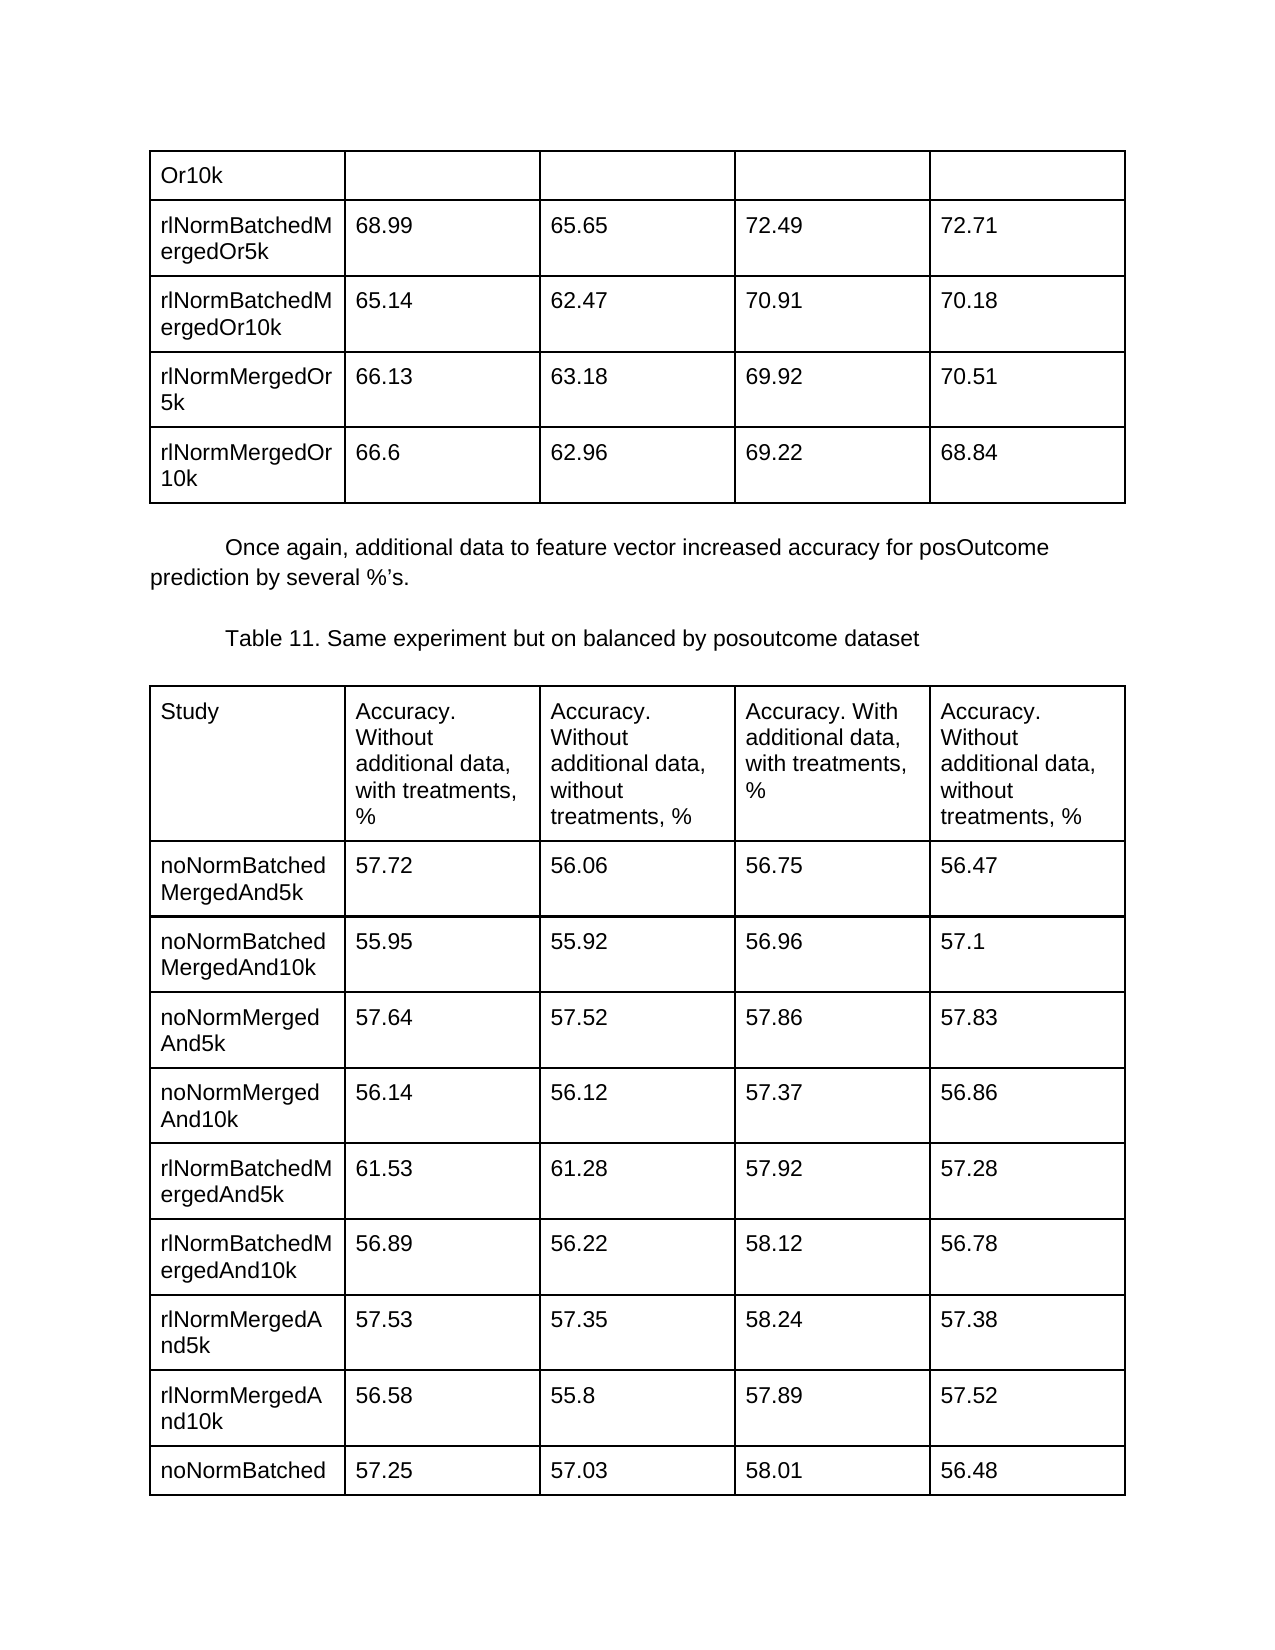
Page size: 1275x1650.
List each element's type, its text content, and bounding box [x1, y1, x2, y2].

table_cell 68.84 [931, 428, 1124, 502]
table_cell 70.91 [736, 277, 929, 351]
table_cell 57.53 [346, 1296, 539, 1369]
table_cell rlNormMergedAnd5k [151, 1296, 344, 1369]
table_cell rlNormMergedOr10k [151, 428, 344, 502]
table_cell 57.52 [931, 1371, 1124, 1445]
table_cell 72.71 [931, 201, 1124, 275]
table_cell 57.52 [541, 993, 734, 1067]
table_cell noNormBatched [151, 1447, 344, 1494]
table_cell 61.53 [346, 1144, 539, 1218]
table_cell 57.37 [736, 1069, 929, 1142]
table_cell [736, 152, 929, 199]
table_header Accuracy. Without additional data, with treatments, % [346, 687, 539, 840]
table_cell 66.13 [346, 353, 539, 426]
table_cell 56.48 [931, 1447, 1124, 1494]
table_cell 56.22 [541, 1220, 734, 1293]
table_cell 56.96 [736, 918, 929, 991]
table_cell noNormBatchedMergedAnd10k [151, 918, 344, 991]
table_cell 57.03 [541, 1447, 734, 1494]
table_cell noNormMergedAnd10k [151, 1069, 344, 1142]
table_cell 69.92 [736, 353, 929, 426]
table_header Accuracy. Without additional data, without treatments, % [931, 687, 1124, 840]
table_cell 56.12 [541, 1069, 734, 1142]
table_cell rlNormBatchedMergedOr10k [151, 277, 344, 351]
table_header Accuracy. Without additional data, without treatments, % [541, 687, 734, 840]
table_cell 57.92 [736, 1144, 929, 1218]
table_cell 57.38 [931, 1296, 1124, 1369]
table_cell 58.01 [736, 1447, 929, 1494]
table_cell 56.47 [931, 842, 1124, 915]
table_cell 70.51 [931, 353, 1124, 426]
table_cell 56.89 [346, 1220, 539, 1293]
table_cell [931, 152, 1124, 199]
table_cell 65.65 [541, 201, 734, 275]
table_cell rlNormBatchedMergedOr5k [151, 201, 344, 275]
table_cell 56.58 [346, 1371, 539, 1445]
table_cell rlNormBatchedMergedAnd10k [151, 1220, 344, 1293]
table_cell 56.86 [931, 1069, 1124, 1142]
table_cell 57.89 [736, 1371, 929, 1445]
table_header Accuracy. With additional data, with treatments, % [736, 687, 929, 840]
table_cell 66.6 [346, 428, 539, 502]
table_cell 57.35 [541, 1296, 734, 1369]
table_cell 61.28 [541, 1144, 734, 1218]
table_cell 57.1 [931, 918, 1124, 991]
table_cell 55.95 [346, 918, 539, 991]
table_cell 57.86 [736, 993, 929, 1067]
table_cell noNormMergedAnd5k [151, 993, 344, 1067]
table_cell 62.47 [541, 277, 734, 351]
table_cell 56.75 [736, 842, 929, 915]
table_cell [541, 152, 734, 199]
text Once again, additional data to feature vector increased accuracy for posOutcome prediction by several %’s. [150, 534, 1125, 591]
table_cell 56.78 [931, 1220, 1124, 1293]
table_cell 72.49 [736, 201, 929, 275]
table_cell 68.99 [346, 201, 539, 275]
table_cell 58.12 [736, 1220, 929, 1293]
table_cell 57.83 [931, 993, 1124, 1067]
table_cell 56.06 [541, 842, 734, 915]
text Table 11. Same experiment but on balanced by posoutcome dataset [150, 625, 1125, 651]
table_cell rlNormMergedOr5k [151, 353, 344, 426]
table_cell 62.96 [541, 428, 734, 502]
table_cell 57.25 [346, 1447, 539, 1494]
table_cell 69.22 [736, 428, 929, 502]
table_cell Or10k [151, 152, 344, 199]
table_cell 55.92 [541, 918, 734, 991]
table_cell rlNormMergedAnd10k [151, 1371, 344, 1445]
table_cell 63.18 [541, 353, 734, 426]
table_cell rlNormBatchedMergedAnd5k [151, 1144, 344, 1218]
table_cell 57.64 [346, 993, 539, 1067]
table_header Study [151, 687, 344, 840]
table_cell 58.24 [736, 1296, 929, 1369]
table_cell 70.18 [931, 277, 1124, 351]
table_cell [346, 152, 539, 199]
table_cell 56.14 [346, 1069, 539, 1142]
table_cell 57.72 [346, 842, 539, 915]
table_cell 55.8 [541, 1371, 734, 1445]
table_cell 57.28 [931, 1144, 1124, 1218]
table_cell noNormBatchedMergedAnd5k [151, 842, 344, 915]
table_cell 65.14 [346, 277, 539, 351]
